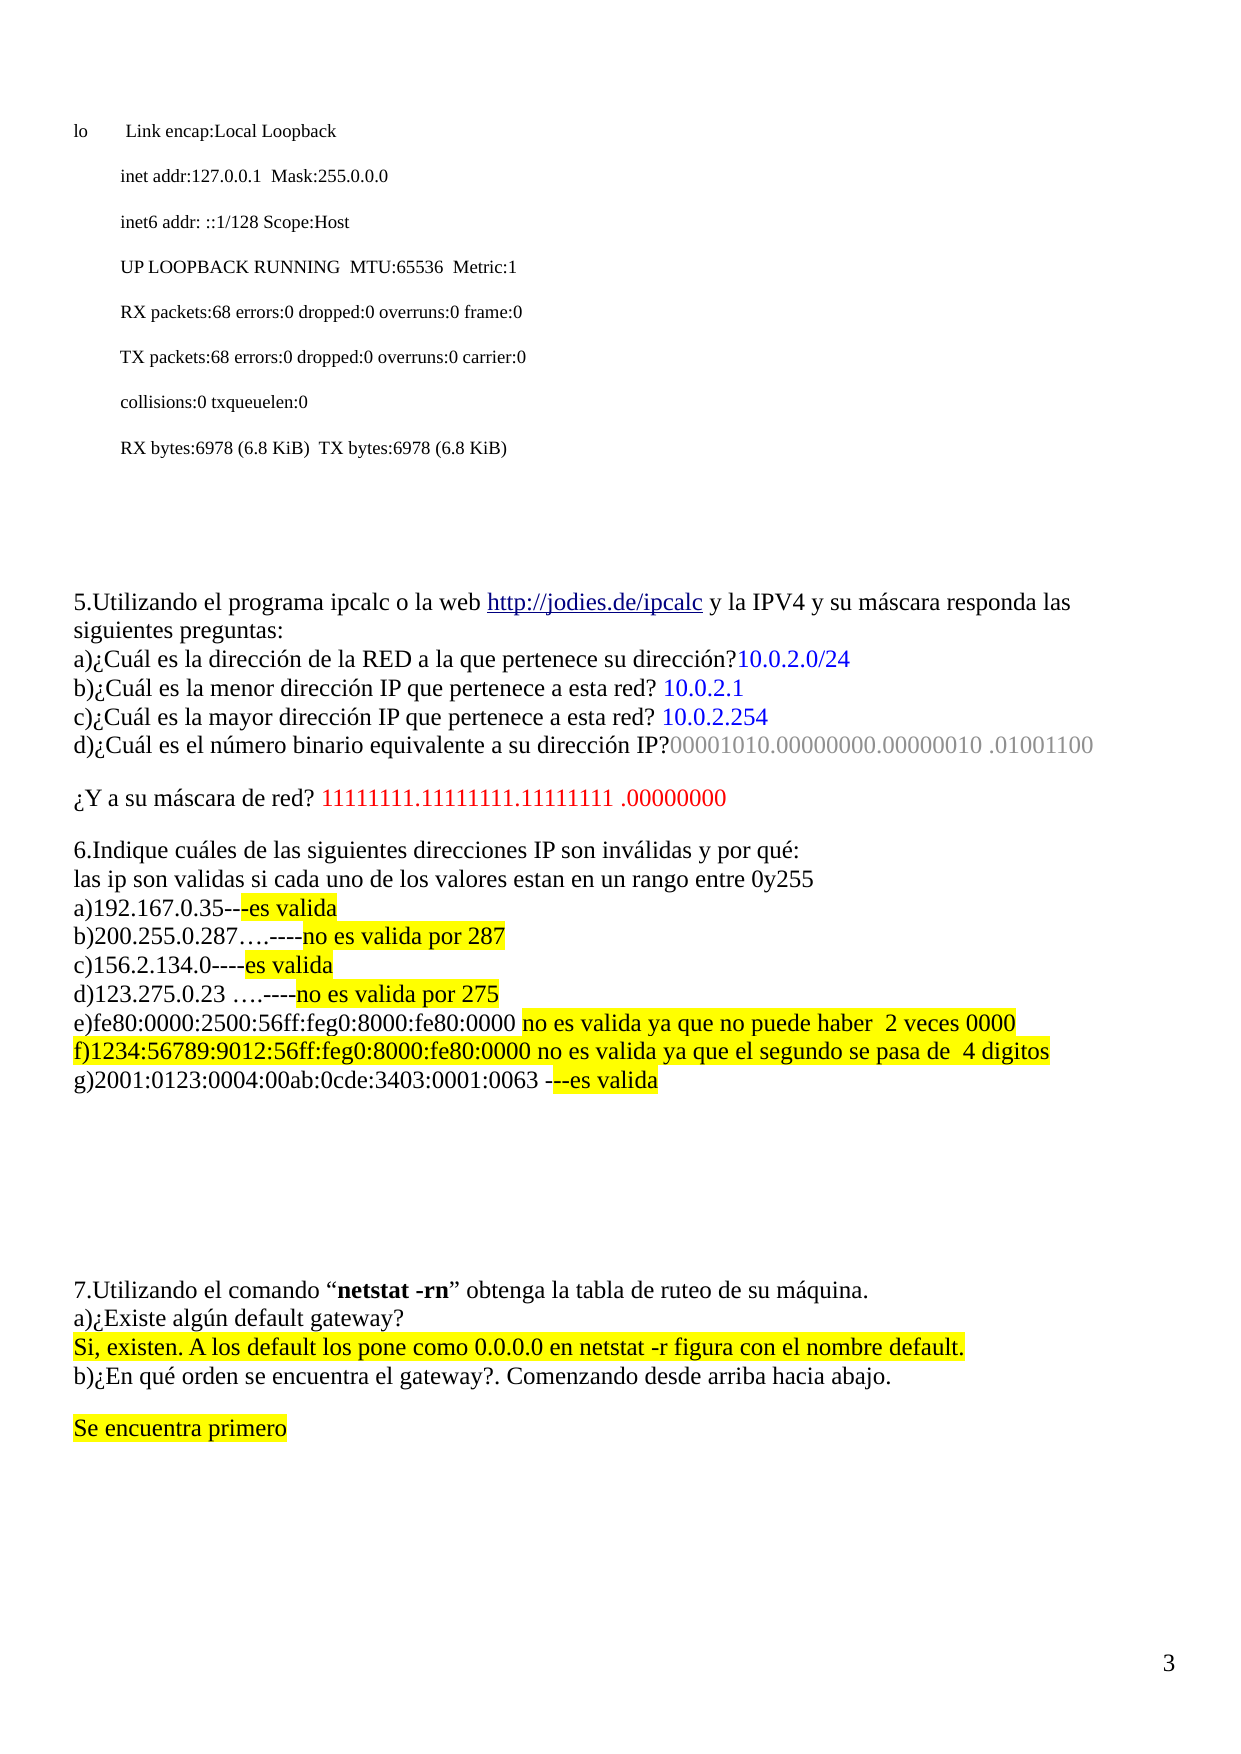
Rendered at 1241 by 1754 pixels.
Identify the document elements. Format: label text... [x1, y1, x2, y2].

list 156.2.134.0----es valida [73, 950, 1175, 979]
list ¿En qué orden se encuentra el gateway?. Comenzando desde arriba hacia abajo. [73, 1361, 1175, 1390]
list ¿Existe algún default gateway? [73, 1303, 1175, 1332]
list 200.255.0.287….----no es valida por 287 [73, 921, 1175, 950]
text RX packets:68 errors:0 dropped:0 overruns:0 frame:0 [73, 301, 1175, 323]
text lo Link encap:Local Loopback [73, 120, 1175, 142]
text collisions:0 txqueuelen:0 [73, 391, 1175, 413]
list Utilizando el programa ipcalc o la web http://jodies.de/ipcalc y la IPV4 y su máscara responda las siguientes preguntas: [73, 587, 1175, 644]
list 123.275.0.23 ….----no es valida por 275 [73, 979, 1175, 1008]
list ¿Cuál es la menor dirección IP que pertenece a esta red? 10.0.2.1 [73, 673, 1175, 702]
list 192.167.0.35---es valida [73, 893, 1175, 921]
list Indique cuáles de las siguientes direcciones IP son inválidas y por qué: [73, 835, 1175, 864]
text Se encuentra primero [73, 1413, 1175, 1442]
list 2001:0123:0004:00ab:0cde:3403:0001:0063 ---es valida [73, 1065, 1175, 1094]
text Si, existen. A los default los pone como 0.0.0.0 en netstat -r figura con el nombre default. [73, 1332, 1175, 1361]
list Utilizando el comando “netstat -rn” obtenga la tabla de ruteo de su máquina. [73, 1275, 1175, 1303]
list fe80:0000:2500:56ff:feg0:8000:fe80:0000 no es valida ya que no puede haber 2 veces 0000 [73, 1008, 1175, 1036]
list ¿Cuál es la dirección de la RED a la que pertenece su dirección?10.0.2.0/24 [73, 644, 1175, 673]
text ¿Y a su máscara de red? 11111111.11111111.11111111 .00000000 [73, 783, 1175, 812]
text TX packets:68 errors:0 dropped:0 overruns:0 carrier:0 [73, 346, 1175, 368]
text las ip son validas si cada uno de los valores estan en un rango entre 0y255 [73, 864, 1175, 893]
list 1234:56789:9012:56ff:feg0:8000:fe80:0000 no es valida ya que el segundo se pasa de 4 digitos [73, 1036, 1175, 1065]
list ¿Cuál es el número binario equivalente a su dirección IP?00001010.00000000.00000010 .01001100 [73, 730, 1175, 759]
list ¿Cuál es la mayor dirección IP que pertenece a esta red? 10.0.2.254 [73, 702, 1175, 730]
text inet addr:127.0.0.1 Mask:255.0.0.0 [73, 165, 1175, 187]
text UP LOOPBACK RUNNING MTU:65536 Metric:1 [73, 256, 1175, 277]
text RX bytes:6978 (6.8 KiB) TX bytes:6978 (6.8 KiB) [73, 437, 1175, 458]
text inet6 addr: ::1/128 Scope:Host [73, 211, 1175, 232]
